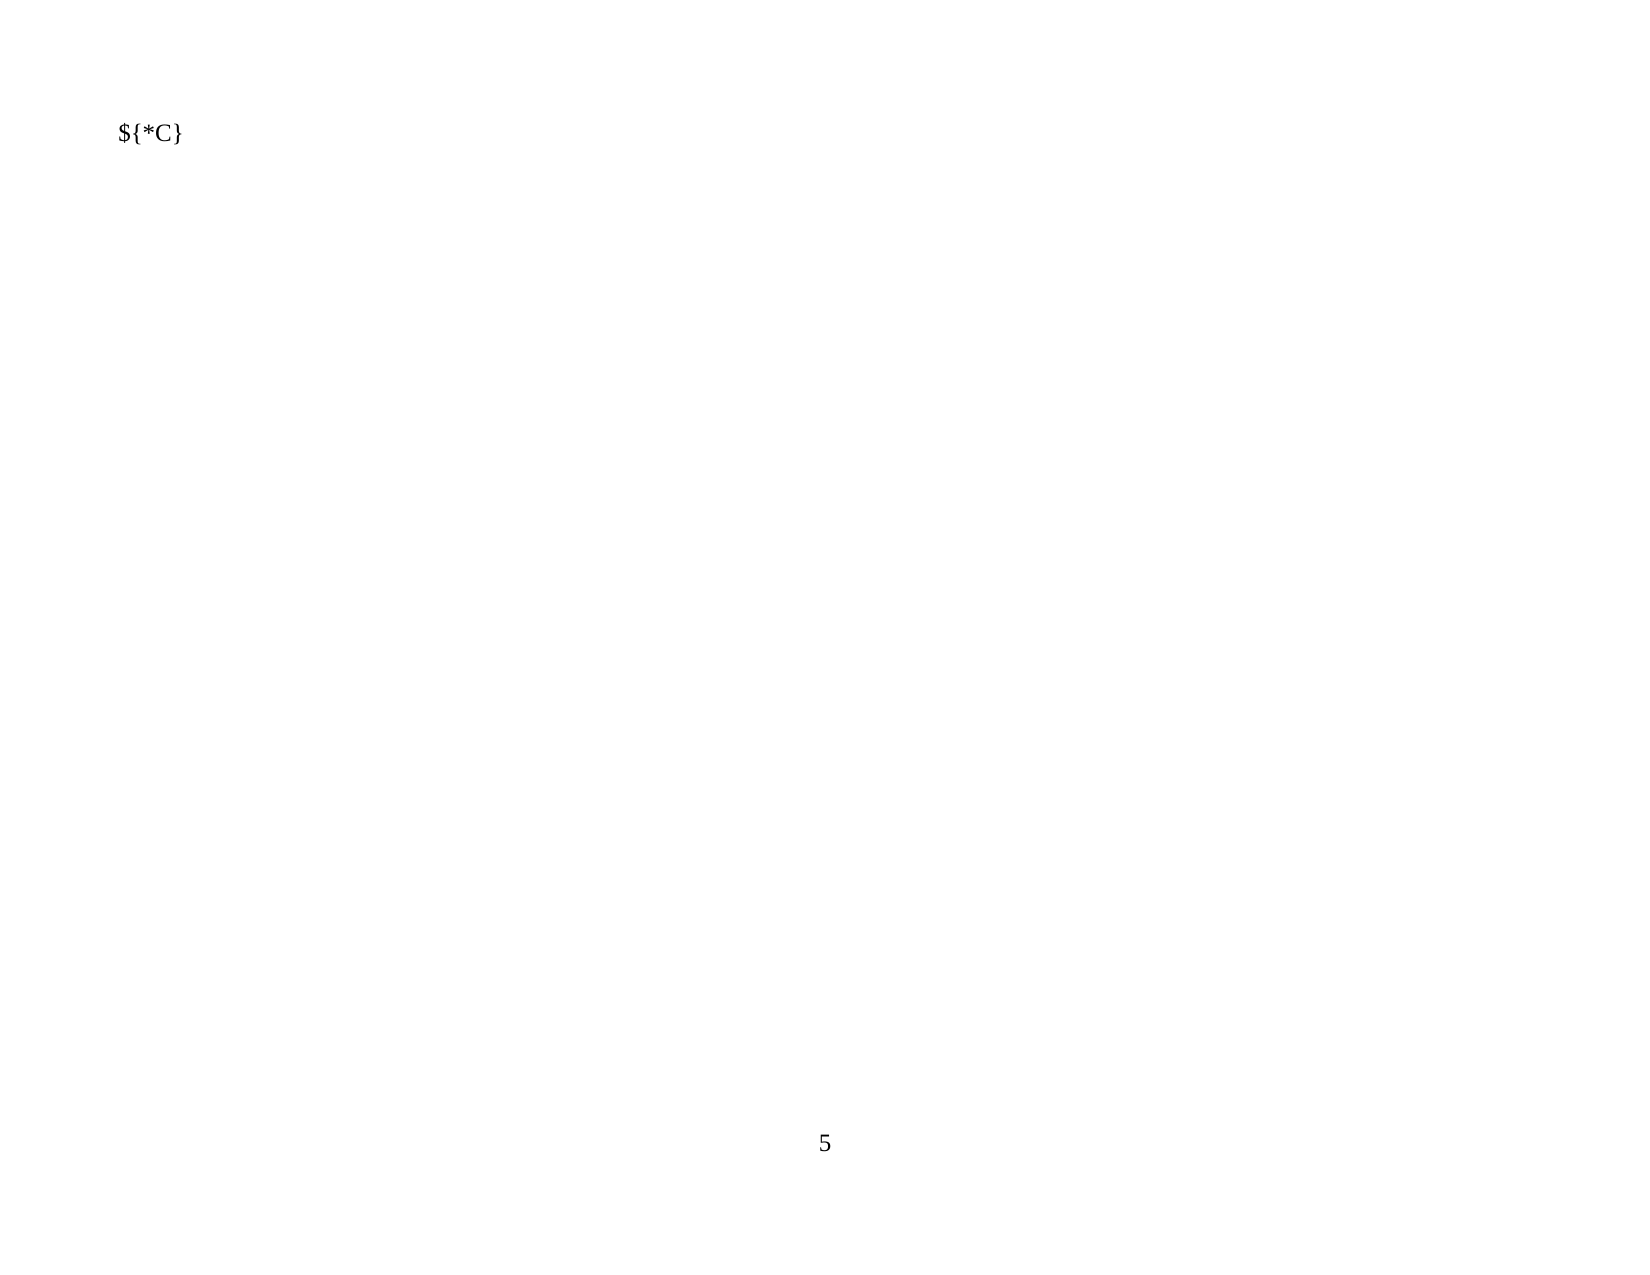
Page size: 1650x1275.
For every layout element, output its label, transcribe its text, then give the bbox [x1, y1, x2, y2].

text ${*C} [118, 118, 1532, 147]
